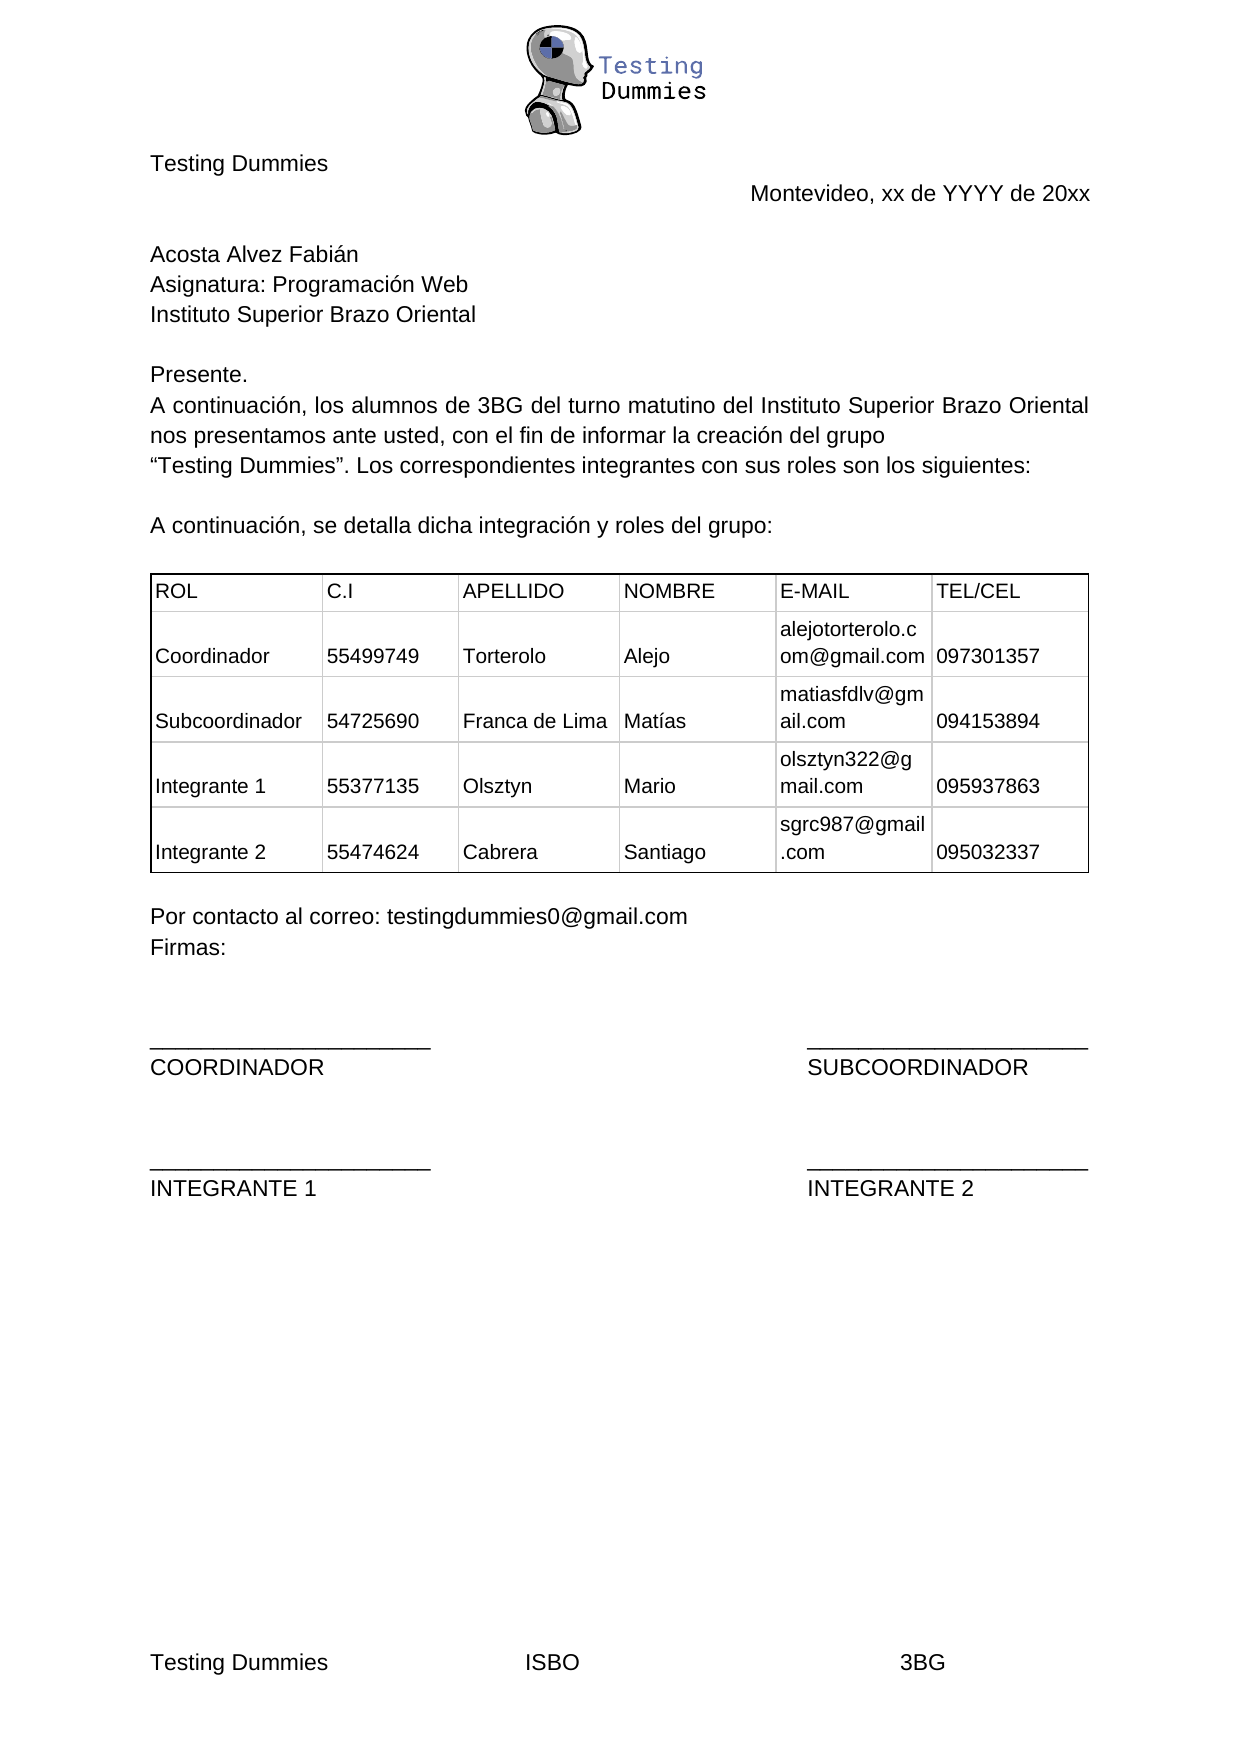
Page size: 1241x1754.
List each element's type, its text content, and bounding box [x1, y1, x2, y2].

table_cell 54725690 [323, 677, 458, 741]
table_cell Alejo [620, 612, 775, 676]
table_cell Torterolo [459, 612, 619, 676]
text Montevideo, xx de YYYY de 20xx [150, 180, 1090, 207]
table_cell olsztyn322@gmail.com [777, 743, 931, 806]
text ______________________ ______________________ [150, 1145, 1090, 1171]
text A continuación, los alumnos de 3BG del turno matutino del Instituto Superior Brazo Oriental nos presentamos ante usted, con el fin de informar la creación del grupo [150, 392, 1090, 448]
table_header ROL [152, 575, 322, 611]
table_cell Olsztyn [459, 743, 619, 806]
text Firmas: [150, 933, 1090, 960]
text INTEGRANTE 1 INTEGRANTE 2 [150, 1175, 1090, 1201]
text Presente. [150, 361, 1090, 388]
table_cell 55499749 [323, 612, 458, 676]
text ______________________ ______________________ [150, 1024, 1090, 1050]
table_cell Santiago [620, 808, 775, 871]
table_header TEL/CEL [933, 575, 1088, 611]
text Instituto Superior Brazo Oriental [150, 301, 1090, 327]
table_cell Integrante 2 [152, 808, 322, 871]
table_cell 55474624 [323, 808, 458, 871]
table_cell 55377135 [323, 743, 458, 806]
text COORDINADOR SUBCOORDINADOR [150, 1054, 1090, 1081]
table_cell 097301357 [933, 612, 1088, 676]
table_cell sgrc987@gmail.com [777, 808, 931, 871]
table_cell Franca de Lima [459, 677, 619, 741]
table_cell Mario [620, 743, 775, 806]
table_header C.I [323, 575, 458, 611]
table_cell Subcoordinador [152, 677, 322, 741]
table_cell Integrante 1 [152, 743, 322, 806]
table_cell matiasfdlv@gmail.com [777, 677, 931, 741]
text A continuación, se detalla dicha integración y roles del grupo: [150, 512, 1090, 539]
table_cell 094153894 [933, 677, 1088, 741]
table_header E-MAIL [777, 575, 931, 611]
table_header NOMBRE [620, 575, 775, 611]
table_header APELLIDO [459, 575, 619, 611]
table_cell Matías [620, 677, 775, 741]
text Asignatura: Programación Web [150, 271, 1090, 297]
text Por contacto al correo: testingdummies0@gmail.com [150, 903, 1090, 929]
text Acosta Alvez Fabián [150, 241, 1090, 267]
text Testing Dummies [150, 150, 1090, 176]
table_cell 095032337 [933, 808, 1088, 871]
text “Testing Dummies”. Los correspondientes integrantes con sus roles son los siguientes: [150, 452, 1090, 478]
table_cell Coordinador [152, 612, 322, 676]
table_cell 095937863 [933, 743, 1088, 806]
table_cell alejotorterolo.com@gmail.com [777, 612, 931, 676]
table_cell Cabrera [459, 808, 619, 871]
